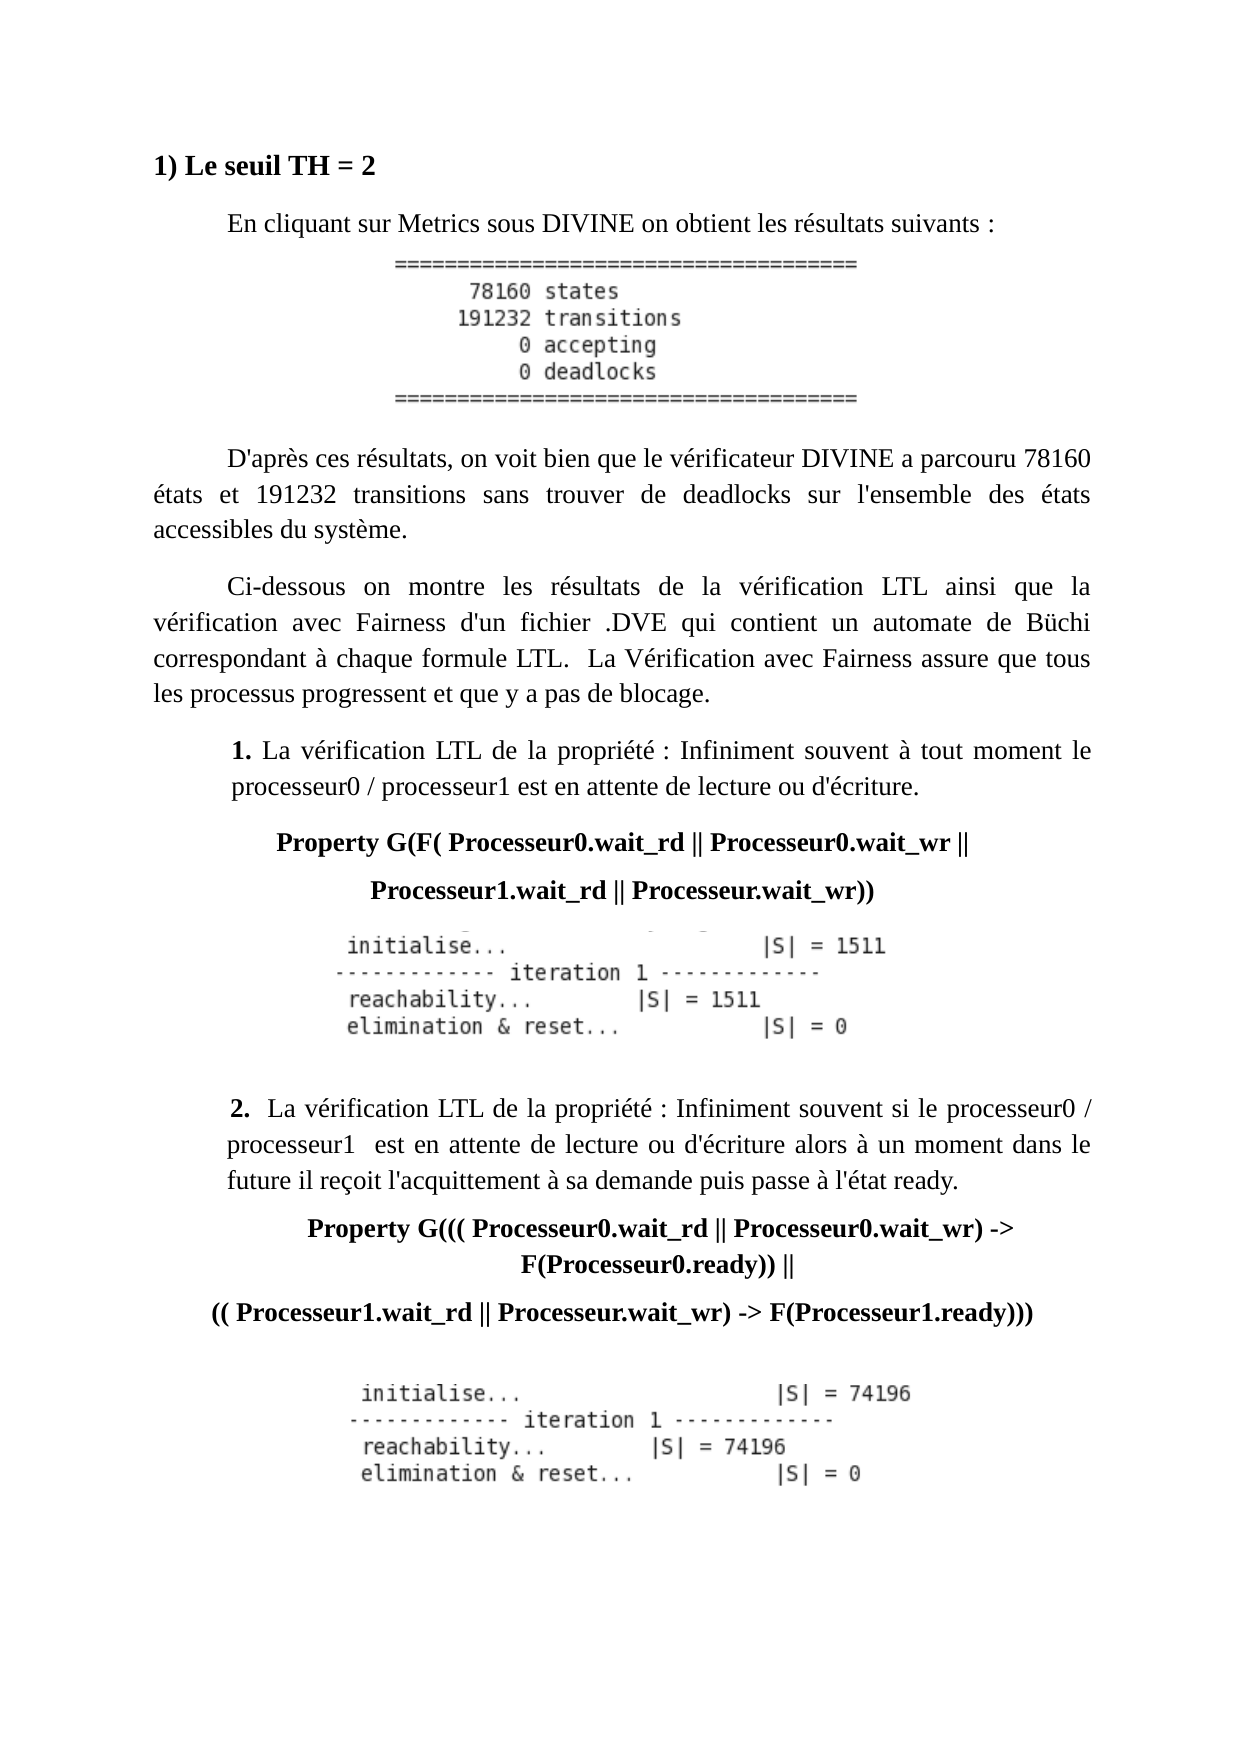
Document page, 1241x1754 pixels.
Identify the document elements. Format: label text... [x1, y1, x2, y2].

text Property G(F( Processeur0.wait_rd || Processeur0.wait_wr || [153, 826, 1092, 857]
text D'après ces résultats, on voit bien que le vérificateur DIVINE a parcouru 78160 états et 191232 transitions sans trouver de deadlocks sur l'ensemble des états accessibles du système. [153, 442, 1092, 545]
text 1) Le seuil TH = 2 [153, 148, 1092, 181]
text 1. La vérification LTL de la propriété : Infiniment souvent à tout moment le processeur0 / processeur1 est en attente de lecture ou d'écriture. [231, 734, 1092, 801]
text Property G((( Processeur0.wait_rd || Processeur0.wait_wr) -> F(Processeur0.ready)) || [230, 1212, 1092, 1279]
text En cliquant sur Metrics sous DIVINE on obtient les résultats suivants : [153, 207, 1092, 238]
text Processeur1.wait_rd || Processeur.wait_wr)) [153, 874, 1092, 906]
text 2. La vérification LTL de la propriété : Infiniment souvent si le processeur0 / processeur1 est en attente de lecture ou d'écriture alors à un moment dans le future il reçoit l'acquittement à sa demande puis passe à l'état ready. [227, 1092, 1092, 1195]
text (( Processeur1.wait_rd || Processeur.wait_wr) -> F(Processeur1.ready))) [153, 1296, 1092, 1327]
text Ci-dessous on montre les résultats de la vérification LTL ainsi que la vérification avec Fairness d'un fichier .DVE qui contient un automate de Büchi correspondant à chaque formule LTL. La Vérification avec Fairness assure que tous les processus progressent et que y a pas de blocage. [153, 570, 1092, 708]
picture [347, 1384, 932, 1497]
picture [380, 255, 871, 416]
picture [333, 931, 912, 1050]
